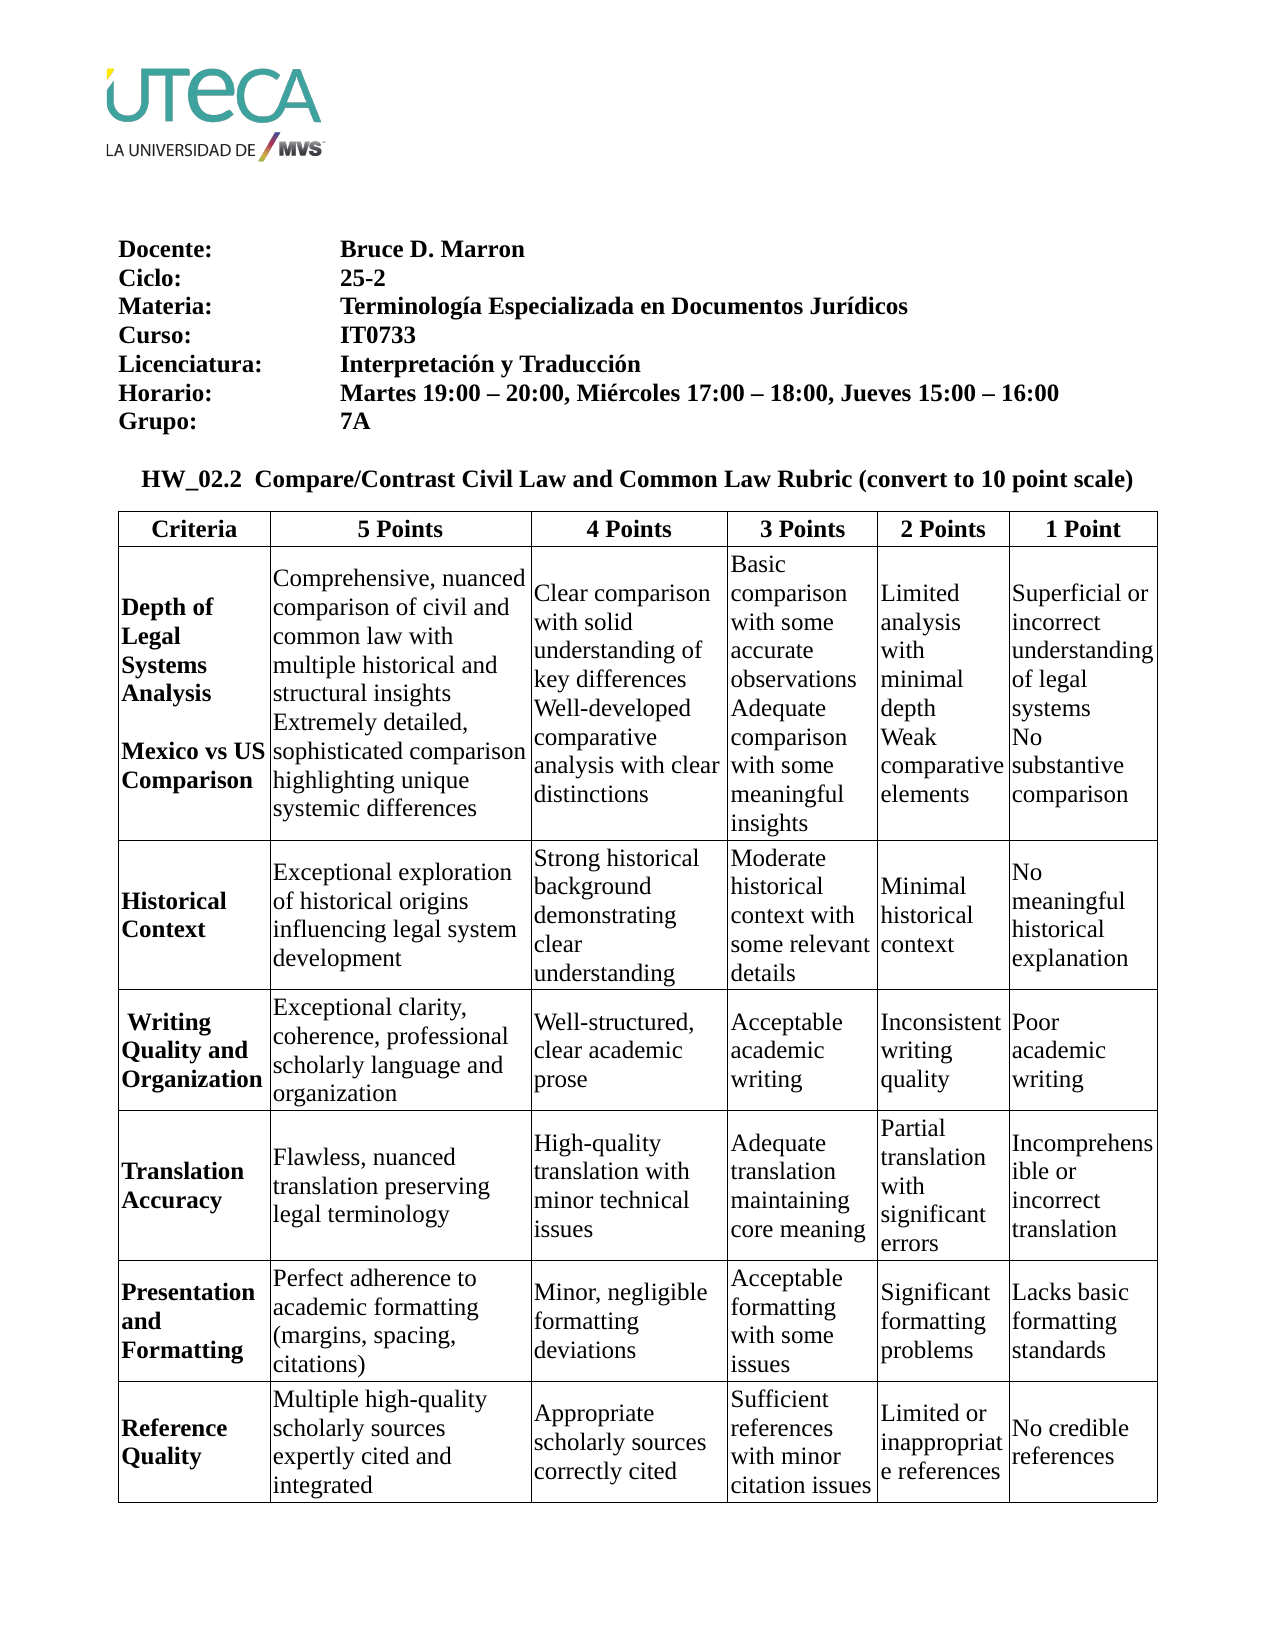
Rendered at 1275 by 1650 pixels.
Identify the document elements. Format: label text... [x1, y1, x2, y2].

table_cell Well-structured, clear academic prose [532, 990, 727, 1110]
table_cell Incomprehensible or incorrect translation [1010, 1111, 1157, 1260]
table_cell No credible references [1010, 1382, 1157, 1502]
picture [104, 64, 328, 166]
table_cell Acceptable academic writing [728, 990, 877, 1110]
table_cell Appropriate scholarly sources correctly cited [532, 1382, 727, 1502]
text Horario: Martes 19:00 – 20:00, Miércoles 17:00 – 18:00, Jueves 15:00 – 16:00 [118, 378, 1157, 406]
table_cell Comprehensive, nuanced comparison of civil and common law with multiple historical and structural insights Extremely detailed, sophisticated comparison highlighting unique systemic differences [271, 547, 531, 839]
table_cell Lacks basic formatting standards [1010, 1261, 1157, 1381]
table_cell Reference Quality [119, 1382, 270, 1502]
table_cell Translation Accuracy [119, 1111, 270, 1260]
table_cell Limited or inappropriate references [878, 1382, 1009, 1502]
text Grupo: 7A [118, 406, 1157, 435]
table_cell Superficial or incorrect understanding of legal systems No substantive comparison [1010, 547, 1157, 839]
table_cell Partial translation with significant errors [878, 1111, 1009, 1260]
text Docente: Bruce D. Marron [118, 234, 1157, 263]
table_header 4 Points [532, 512, 727, 546]
table_cell Exceptional exploration of historical origins influencing legal system development [271, 841, 531, 989]
table_cell Historical Context [119, 841, 270, 989]
text Curso: IT0733 [118, 320, 1157, 349]
table_cell Strong historical background demonstrating clear understanding [532, 841, 727, 989]
table_cell No meaningful historical explanation [1010, 841, 1157, 989]
text Licenciatura: Interpretación y Traducción [118, 349, 1157, 378]
table_header 3 Points [728, 512, 877, 546]
table_cell Adequate translation maintaining core meaning [728, 1111, 877, 1260]
table_cell Sufficient references with minor citation issues [728, 1382, 877, 1502]
text HW_02.2 Compare/Contrast Civil Law and Common Law Rubric (convert to 10 point scale) [118, 464, 1157, 493]
table_cell High-quality translation with minor technical issues [532, 1111, 727, 1260]
table_cell Exceptional clarity, coherence, professional scholarly language and organization [271, 990, 531, 1110]
text Materia: Terminología Especializada en Documentos Jurídicos [118, 291, 1157, 320]
table_cell Flawless, nuanced translation preserving legal terminology [271, 1111, 531, 1260]
table_header Criteria [119, 512, 270, 546]
table_cell Writing Quality and Organization [119, 990, 270, 1110]
table_header 5 Points [271, 512, 531, 546]
text Ciclo: 25-2 [118, 263, 1157, 291]
table_cell Limited analysis with minimal depth Weak comparative elements [878, 547, 1009, 839]
table_cell Depth of Legal Systems Analysis Mexico vs US Comparison [119, 547, 270, 839]
table_header 2 Points [878, 512, 1009, 546]
table_cell Basic comparison with some accurate observations Adequate comparison with some meaningful insights [728, 547, 877, 839]
table_cell Moderate historical context with some relevant details [728, 841, 877, 989]
table_cell Perfect adherence to academic formatting (margins, spacing, citations) [271, 1261, 531, 1381]
table_cell Presentation and Formatting [119, 1261, 270, 1381]
table_cell Minimal historical context [878, 841, 1009, 989]
table_cell Significant formatting problems [878, 1261, 1009, 1381]
table_cell Poor academic writing [1010, 990, 1157, 1110]
table_cell Clear comparison with solid understanding of key differences Well-developed comparative analysis with clear distinctions [532, 547, 727, 839]
table_cell Multiple high-quality scholarly sources expertly cited and integrated [271, 1382, 531, 1502]
table_cell Acceptable formatting with some issues [728, 1261, 877, 1381]
table_cell Minor, negligible formatting deviations [532, 1261, 727, 1381]
table_header 1 Point [1010, 512, 1157, 546]
table_cell Inconsistent writing quality [878, 990, 1009, 1110]
